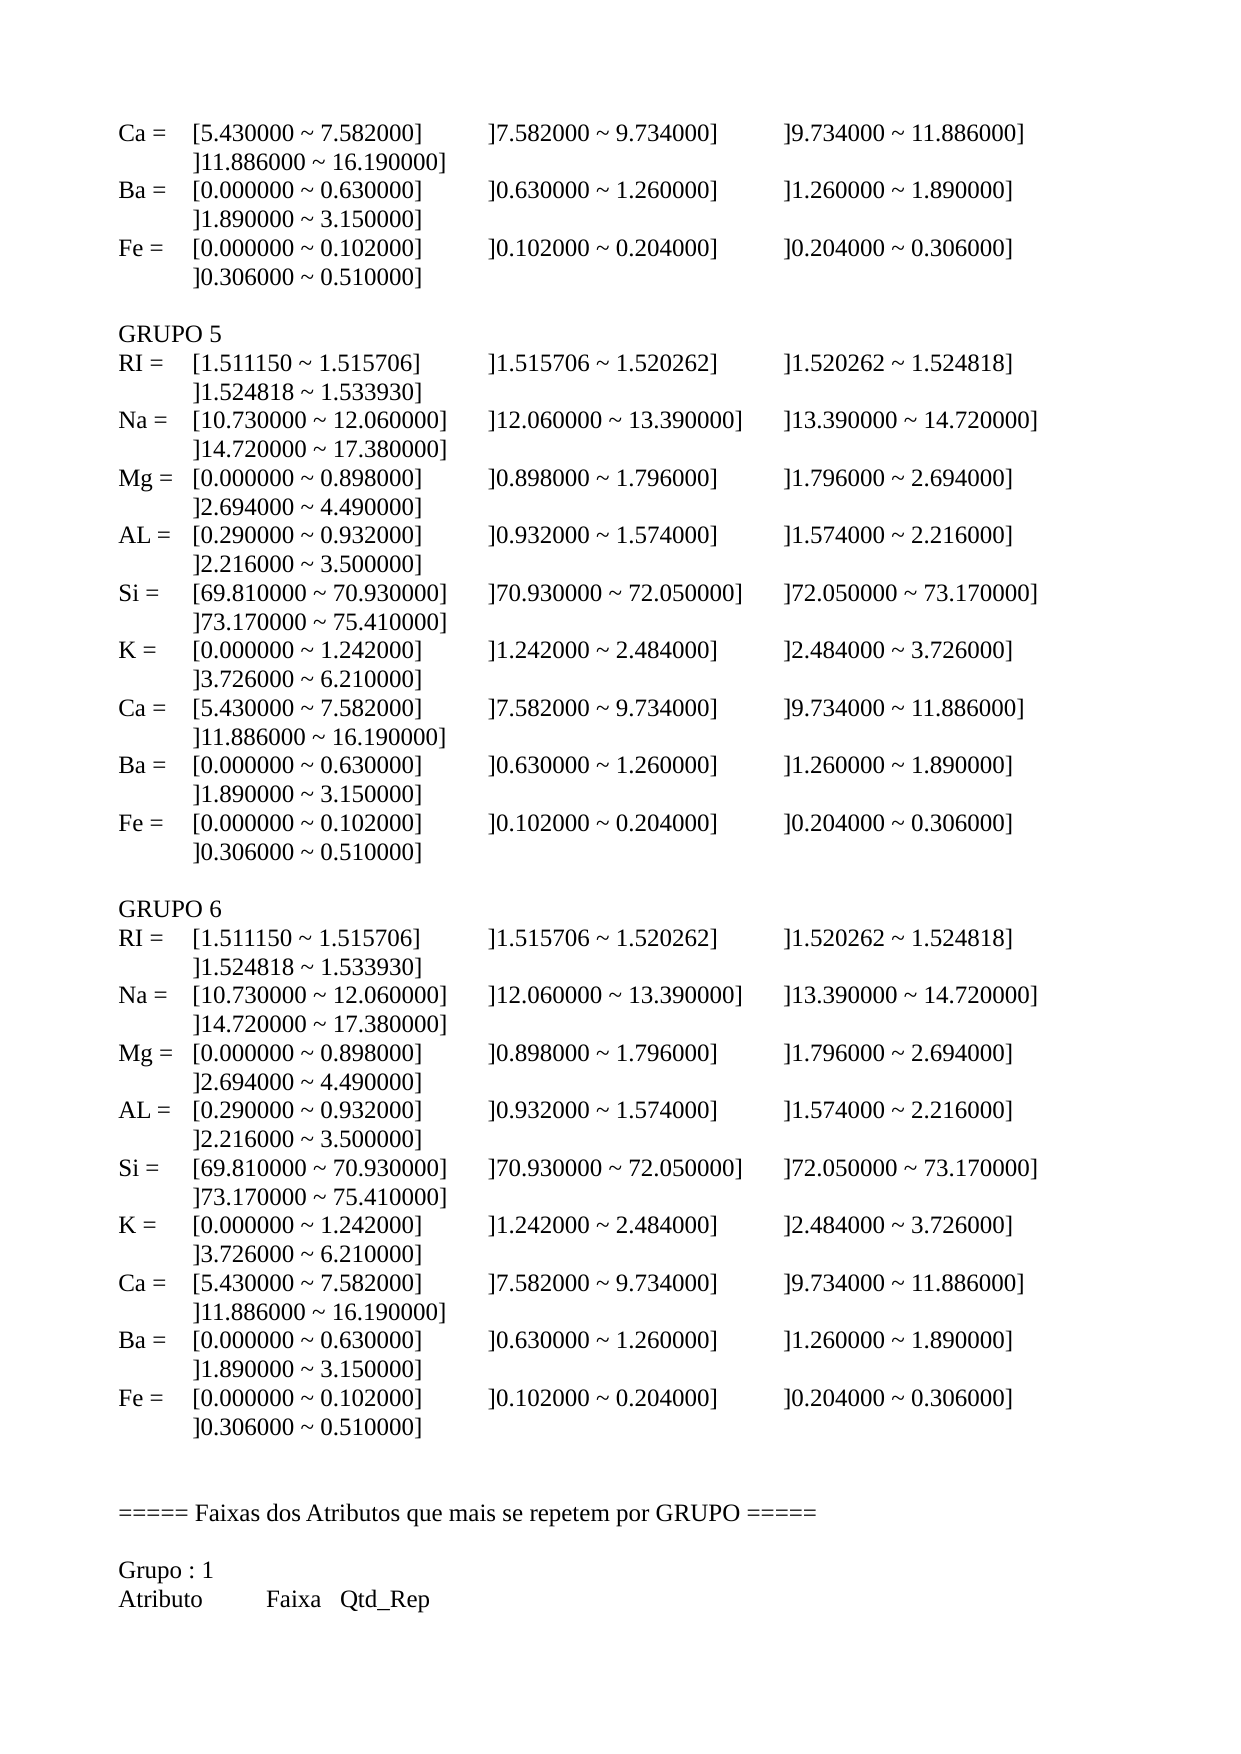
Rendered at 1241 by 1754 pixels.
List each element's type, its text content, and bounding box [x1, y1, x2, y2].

text Fe = [0.000000 ~ 0.102000] ]0.102000 ~ 0.204000] ]0.204000 ~ 0.306000] ]0.306000 ~ 0.510000] [118, 1383, 1122, 1441]
text Grupo : 1 [118, 1556, 1122, 1584]
text RI = [1.511150 ~ 1.515706] ]1.515706 ~ 1.520262] ]1.520262 ~ 1.524818] ]1.524818 ~ 1.533930] [118, 348, 1122, 406]
text Fe = [0.000000 ~ 0.102000] ]0.102000 ~ 0.204000] ]0.204000 ~ 0.306000] ]0.306000 ~ 0.510000] [118, 233, 1122, 291]
text Na = [10.730000 ~ 12.060000] ]12.060000 ~ 13.390000] ]13.390000 ~ 14.720000] ]14.720000 ~ 17.380000] [118, 981, 1122, 1038]
text Si = [69.810000 ~ 70.930000] ]70.930000 ~ 72.050000] ]72.050000 ~ 73.170000] ]73.170000 ~ 75.410000] [118, 578, 1122, 636]
text ===== Faixas dos Atributos que mais se repetem por GRUPO ===== [118, 1498, 1122, 1527]
text K = [0.000000 ~ 1.242000] ]1.242000 ~ 2.484000] ]2.484000 ~ 3.726000] ]3.726000 ~ 6.210000] [118, 1211, 1122, 1268]
text AL = [0.290000 ~ 0.932000] ]0.932000 ~ 1.574000] ]1.574000 ~ 2.216000] ]2.216000 ~ 3.500000] [118, 1096, 1122, 1153]
text Na = [10.730000 ~ 12.060000] ]12.060000 ~ 13.390000] ]13.390000 ~ 14.720000] ]14.720000 ~ 17.380000] [118, 406, 1122, 463]
text Atributo Faixa Qtd_Rep [118, 1584, 1122, 1613]
text GRUPO 5 [118, 319, 1122, 348]
text RI = [1.511150 ~ 1.515706] ]1.515706 ~ 1.520262] ]1.520262 ~ 1.524818] ]1.524818 ~ 1.533930] [118, 923, 1122, 981]
text Ba = [0.000000 ~ 0.630000] ]0.630000 ~ 1.260000] ]1.260000 ~ 1.890000] ]1.890000 ~ 3.150000] [118, 1326, 1122, 1383]
text Mg = [0.000000 ~ 0.898000] ]0.898000 ~ 1.796000] ]1.796000 ~ 2.694000] ]2.694000 ~ 4.490000] [118, 1038, 1122, 1096]
text Ba = [0.000000 ~ 0.630000] ]0.630000 ~ 1.260000] ]1.260000 ~ 1.890000] ]1.890000 ~ 3.150000] [118, 751, 1122, 808]
text K = [0.000000 ~ 1.242000] ]1.242000 ~ 2.484000] ]2.484000 ~ 3.726000] ]3.726000 ~ 6.210000] [118, 636, 1122, 693]
text Ca = [5.430000 ~ 7.582000] ]7.582000 ~ 9.734000] ]9.734000 ~ 11.886000] ]11.886000 ~ 16.190000] [118, 693, 1122, 751]
text Ca = [5.430000 ~ 7.582000] ]7.582000 ~ 9.734000] ]9.734000 ~ 11.886000] ]11.886000 ~ 16.190000] [118, 1268, 1122, 1326]
text Ba = [0.000000 ~ 0.630000] ]0.630000 ~ 1.260000] ]1.260000 ~ 1.890000] ]1.890000 ~ 3.150000] [118, 176, 1122, 233]
text Fe = [0.000000 ~ 0.102000] ]0.102000 ~ 0.204000] ]0.204000 ~ 0.306000] ]0.306000 ~ 0.510000] [118, 808, 1122, 866]
text Ca = [5.430000 ~ 7.582000] ]7.582000 ~ 9.734000] ]9.734000 ~ 11.886000] ]11.886000 ~ 16.190000] [118, 118, 1122, 176]
text Mg = [0.000000 ~ 0.898000] ]0.898000 ~ 1.796000] ]1.796000 ~ 2.694000] ]2.694000 ~ 4.490000] [118, 463, 1122, 521]
text GRUPO 6 [118, 894, 1122, 923]
text Si = [69.810000 ~ 70.930000] ]70.930000 ~ 72.050000] ]72.050000 ~ 73.170000] ]73.170000 ~ 75.410000] [118, 1153, 1122, 1211]
text AL = [0.290000 ~ 0.932000] ]0.932000 ~ 1.574000] ]1.574000 ~ 2.216000] ]2.216000 ~ 3.500000] [118, 521, 1122, 578]
